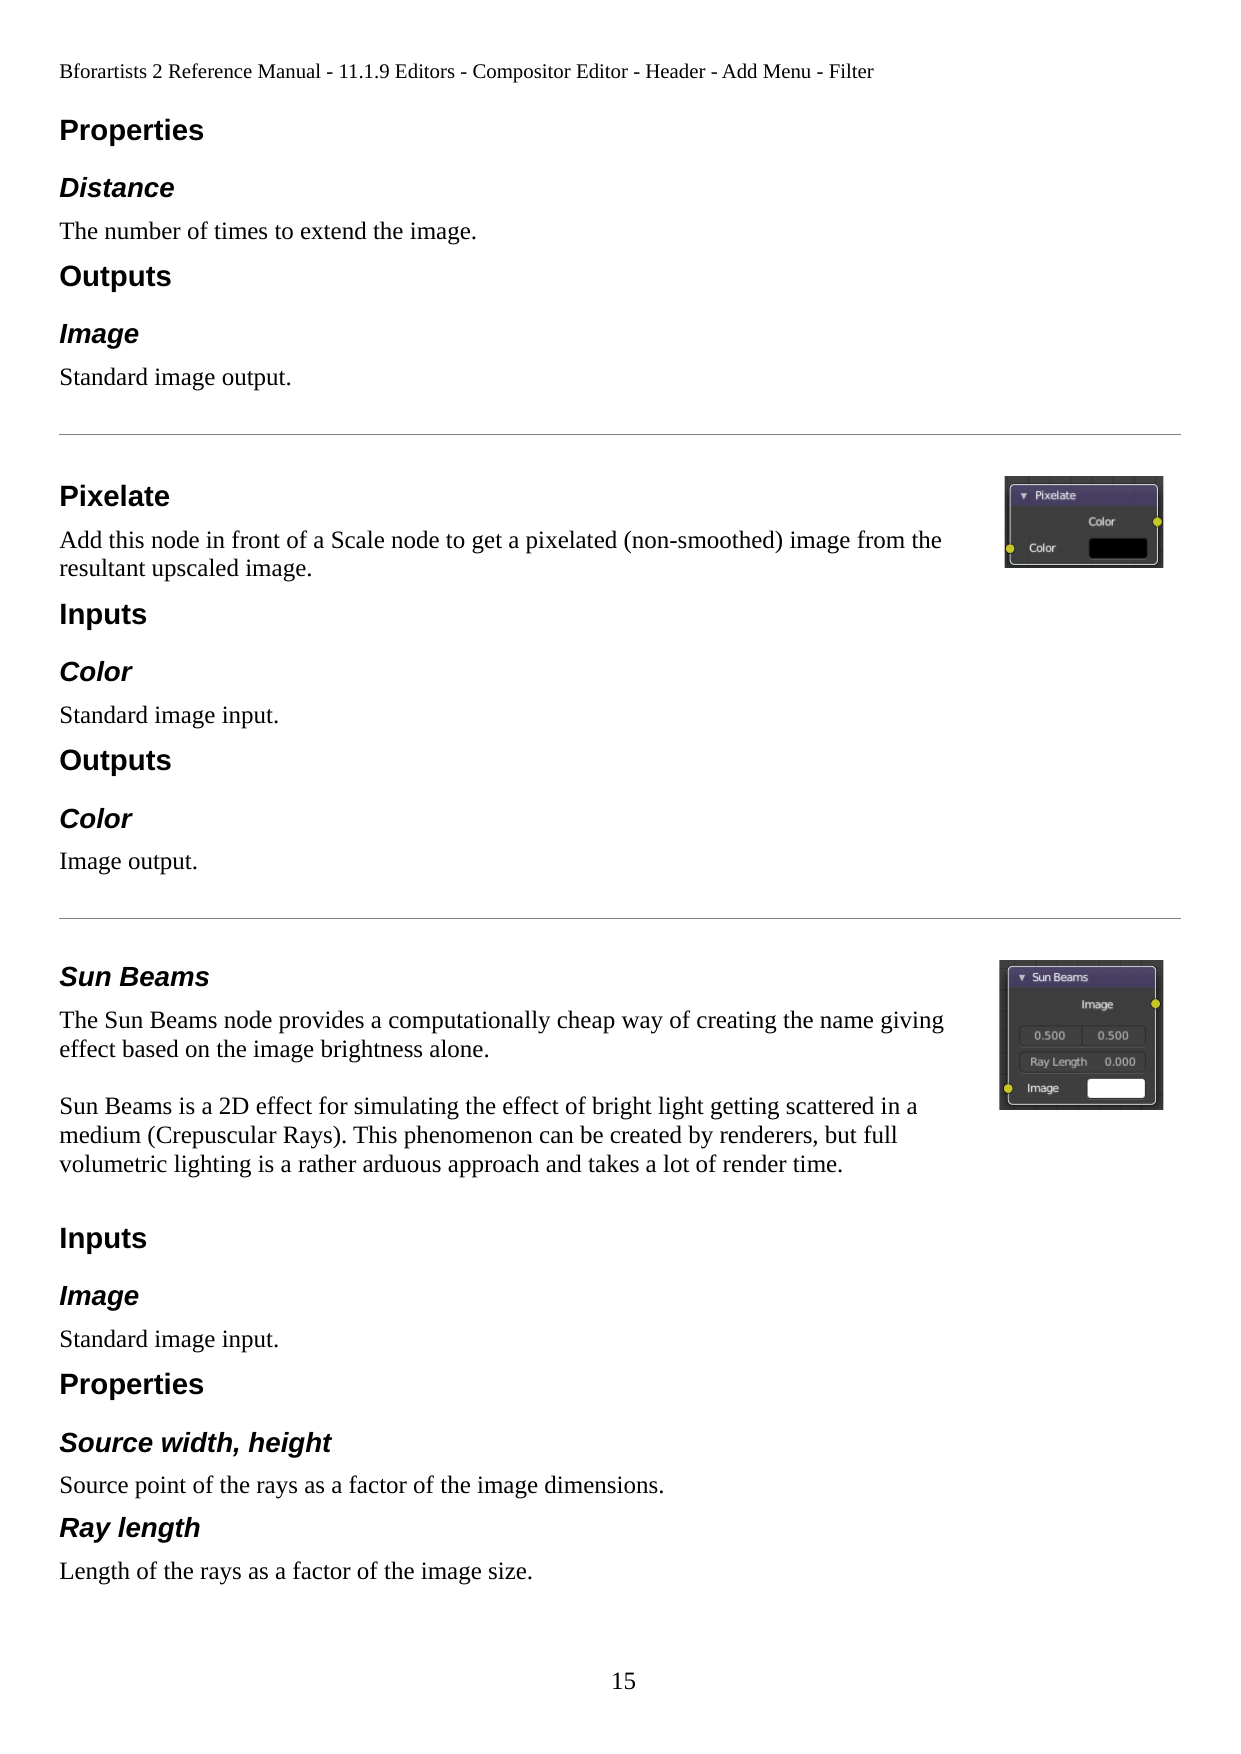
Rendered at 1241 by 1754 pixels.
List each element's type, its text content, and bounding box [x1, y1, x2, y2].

subtitle Properties [59, 1367, 1181, 1401]
text The number of times to extend the image. [59, 216, 1181, 244]
text Sun Beams is a 2D effect for simulating the effect of bright light getting scattered in a medium (Crepuscular Rays). This phenomenon can be created by renderers, but full volumetric lighting is a rather arduous approach and takes a lot of render time. [59, 1091, 1181, 1177]
subtitle Color [59, 802, 1181, 834]
subtitle Distance [59, 171, 1181, 203]
text Standard image input. [59, 700, 1181, 729]
text The Sun Beams node provides a computationally cheap way of creating the name giving effect based on the image brightness alone. [59, 1005, 999, 1062]
text Length of the rays as a factor of the image size. [59, 1556, 1181, 1585]
subtitle Color [59, 656, 1181, 687]
subtitle Inputs [59, 597, 1181, 631]
subtitle Pixelate [59, 478, 1004, 512]
subtitle Ray length [59, 1512, 1181, 1543]
subtitle Sun Beams [59, 961, 999, 992]
subtitle Source width, height [59, 1426, 1181, 1458]
text Standard image output. [59, 362, 1181, 391]
text Source point of the rays as a factor of the image dimensions. [59, 1470, 1181, 1499]
text Standard image input. [59, 1324, 1181, 1353]
picture [999, 960, 1164, 1110]
subtitle Image [59, 1279, 1181, 1311]
subtitle Image [59, 318, 1181, 350]
subtitle [1164, 961, 1181, 992]
text Add this node in front of a Scale node to get a pixelated (non-smoothed) image from the resultant upscaled image. [59, 525, 1181, 582]
subtitle [1164, 478, 1181, 512]
text Image output. [59, 846, 1181, 875]
subtitle Properties [59, 113, 1181, 146]
subtitle Outputs [59, 743, 1181, 777]
subtitle Inputs [59, 1221, 1181, 1254]
picture [1004, 476, 1164, 568]
subtitle Outputs [59, 259, 1181, 293]
